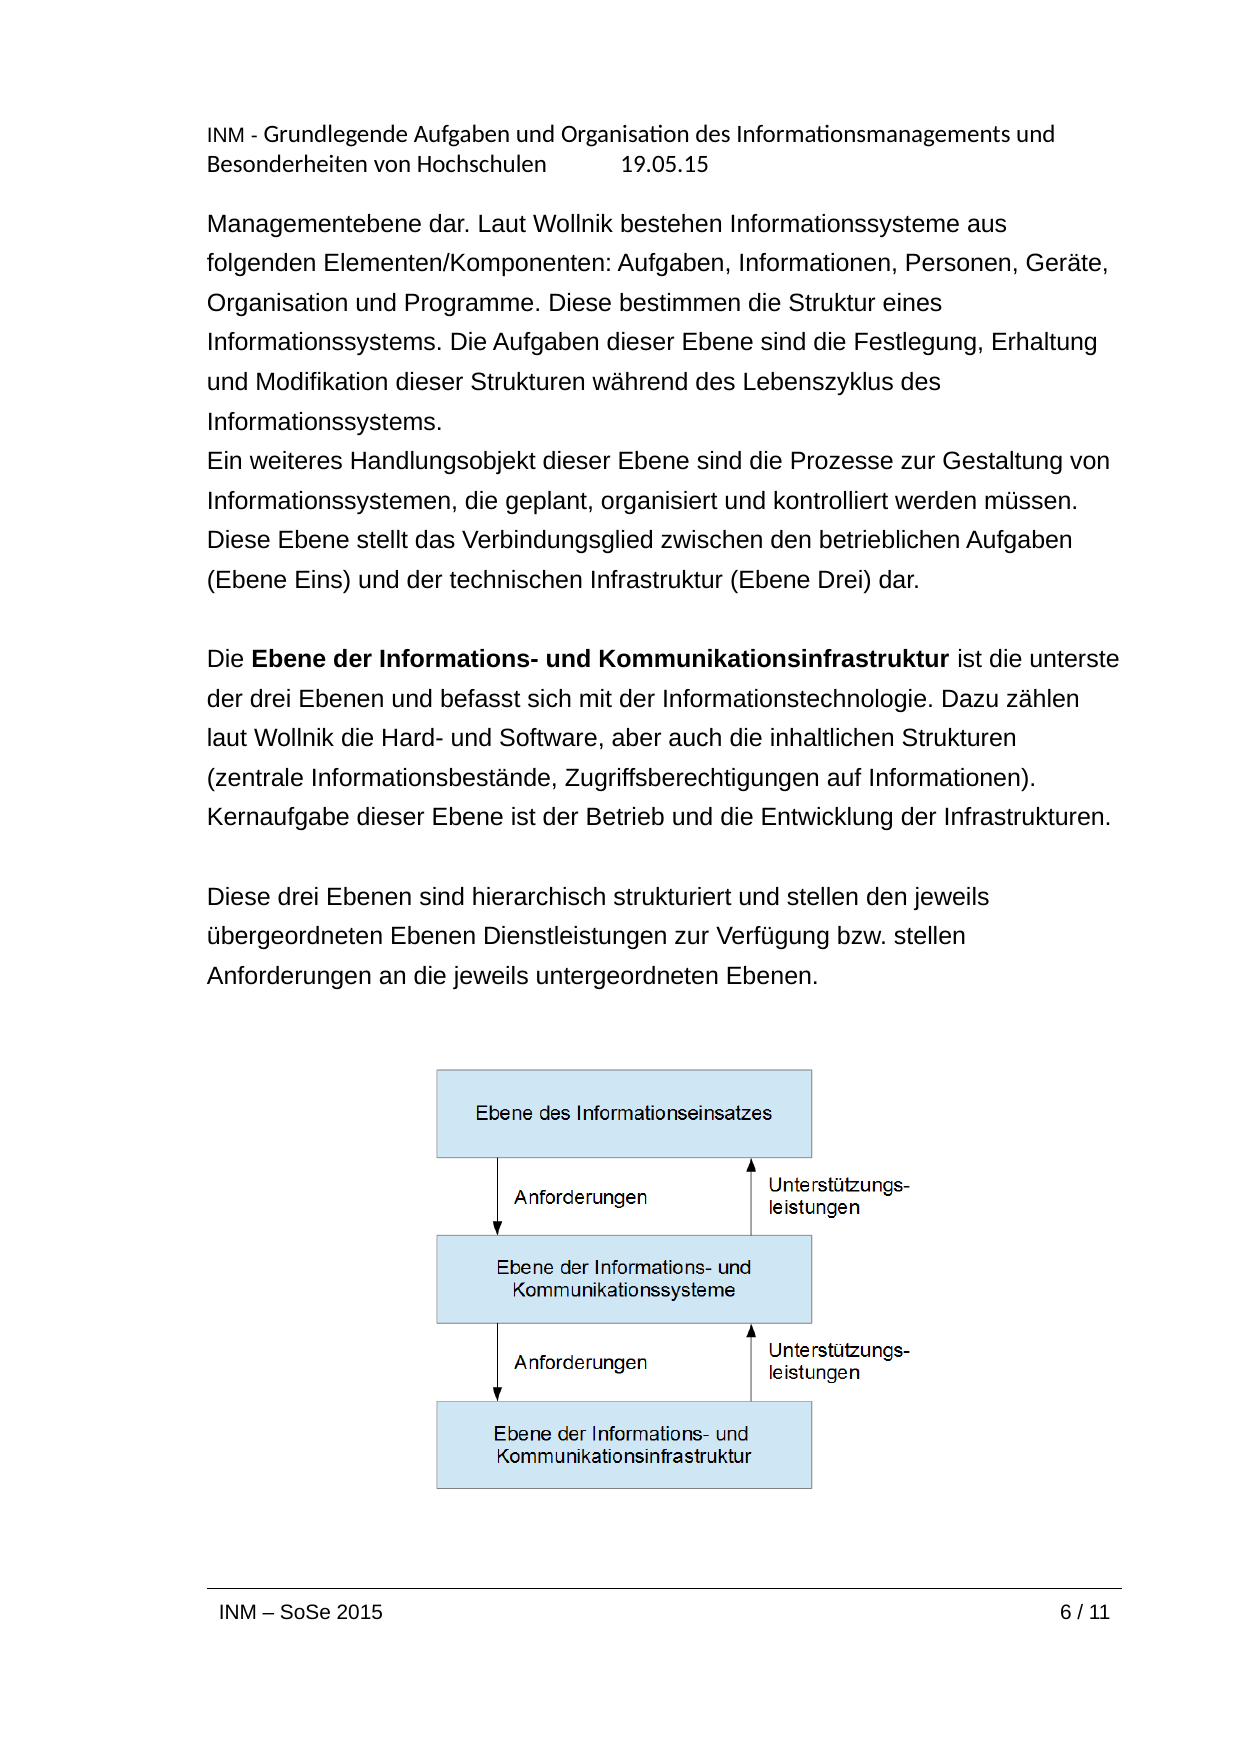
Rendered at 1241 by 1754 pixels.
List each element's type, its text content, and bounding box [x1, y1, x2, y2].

text Die Ebene der Informations- und Kommunikationsinfrastruktur ist die unterste der drei Ebenen und befasst sich mit der Informationstechnologie. Dazu zählen laut Wollnik die Hard- und Software, aber auch die inhaltlichen Strukturen (zentrale Informationsbestände, Zugriffsberechtigungen auf Informationen). Kernaufgabe dieser Ebene ist der Betrieb und die Entwicklung der Infrastrukturen. [207, 644, 1122, 831]
text Ein weiteres Handlungsobjekt dieser Ebene sind die Prozesse zur Gestaltung von Informationssystemen, die geplant, organisiert und kontrolliert werden müssen. [207, 446, 1122, 514]
text Managementebene dar. Laut Wollnik bestehen Informationssysteme aus folgenden Elementen/Komponenten: Aufgaben, Informationen, Personen, Geräte, Organisation und Programme. Diese bestimmen die Struktur eines Informationssystems. Die Aufgaben dieser Ebene sind die Festlegung, Erhaltung und Modifikation dieser Strukturen während des Lebenszyklus des Informationssystems. [207, 209, 1122, 435]
text Diese Ebene stellt das Verbindungsglied zwischen den betrieblichen Aufgaben (Ebene Eins) und der technischen Infrastruktur (Ebene Drei) dar. [207, 525, 1122, 594]
text Diese drei Ebenen sind hierarchisch strukturiert und stellen den jeweils übergeordneten Ebenen Dienstleistungen zur Verfügung bzw. stellen Anforderungen an die jeweils untergeordneten Ebenen. [207, 882, 1122, 1029]
picture [389, 1040, 939, 1526]
